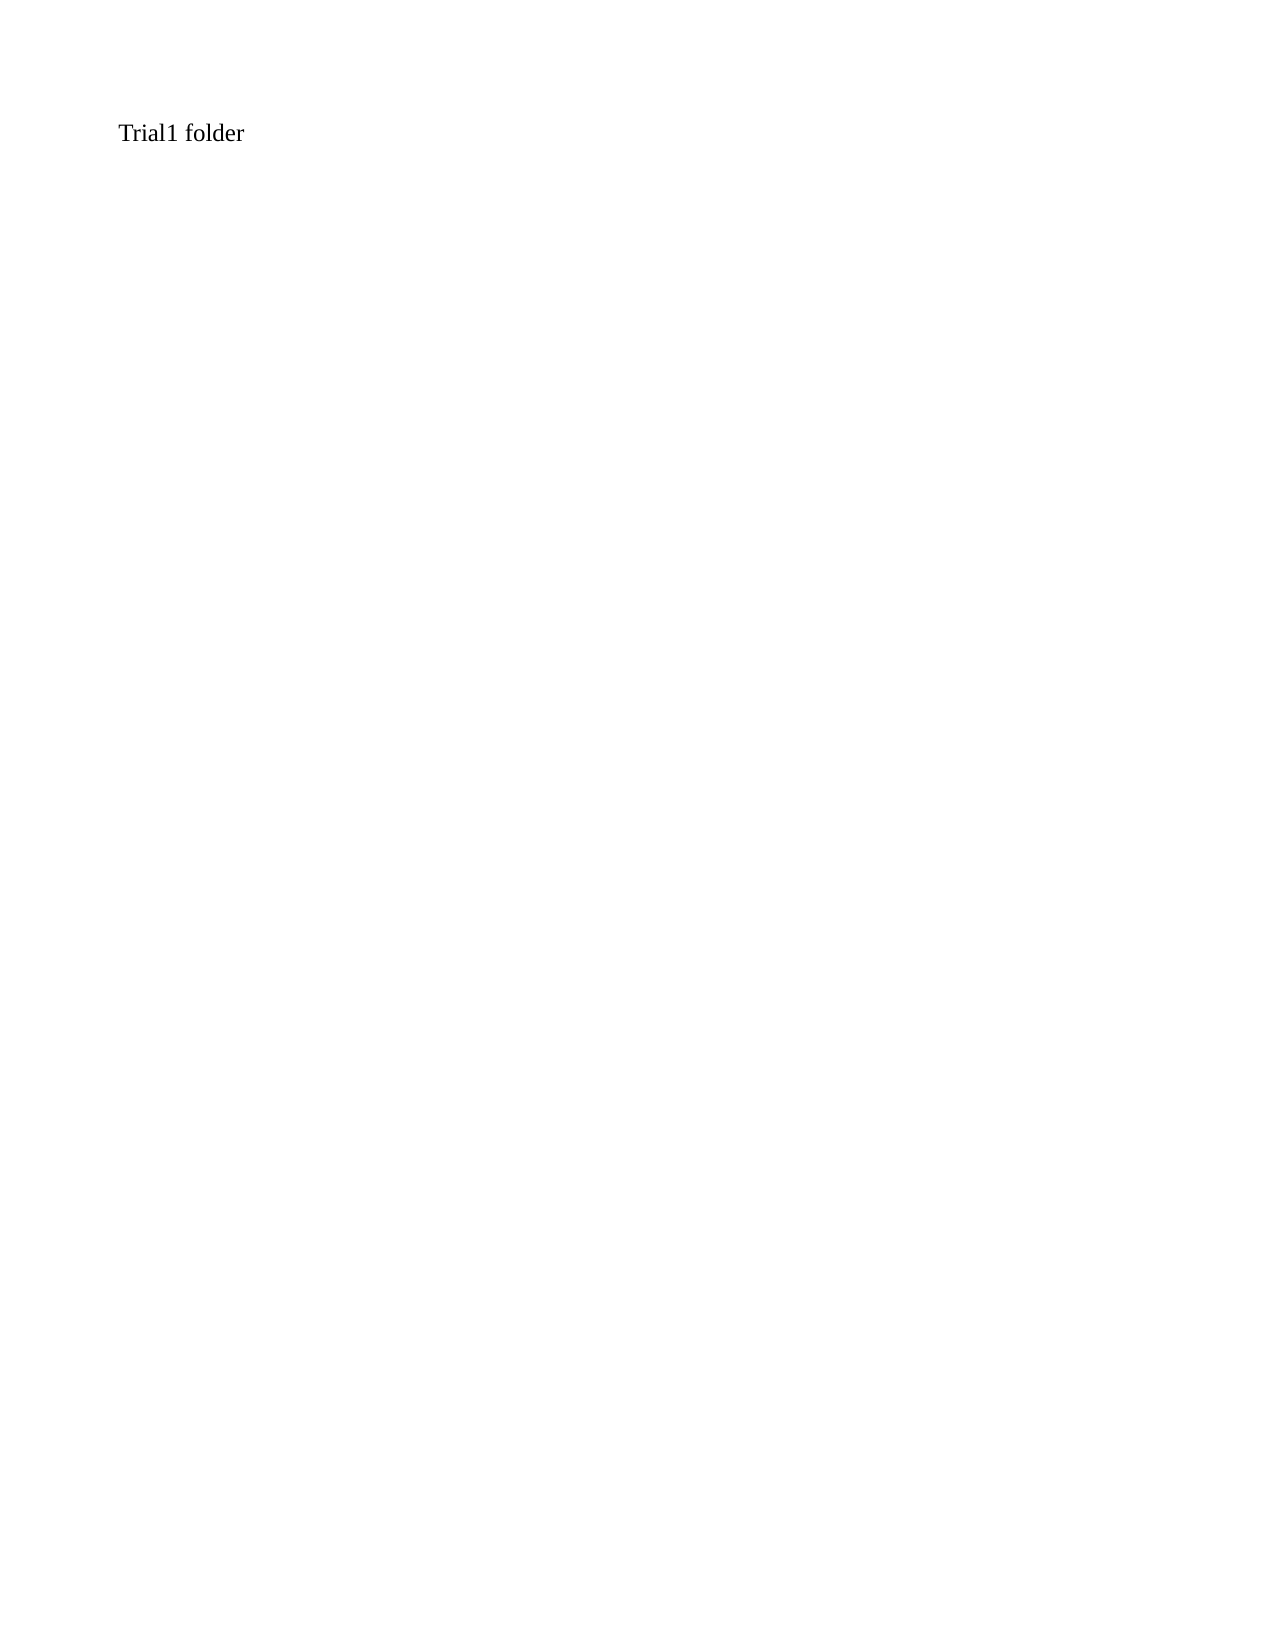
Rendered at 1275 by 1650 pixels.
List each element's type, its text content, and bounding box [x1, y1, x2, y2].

text Trial1 folder [118, 118, 1157, 147]
